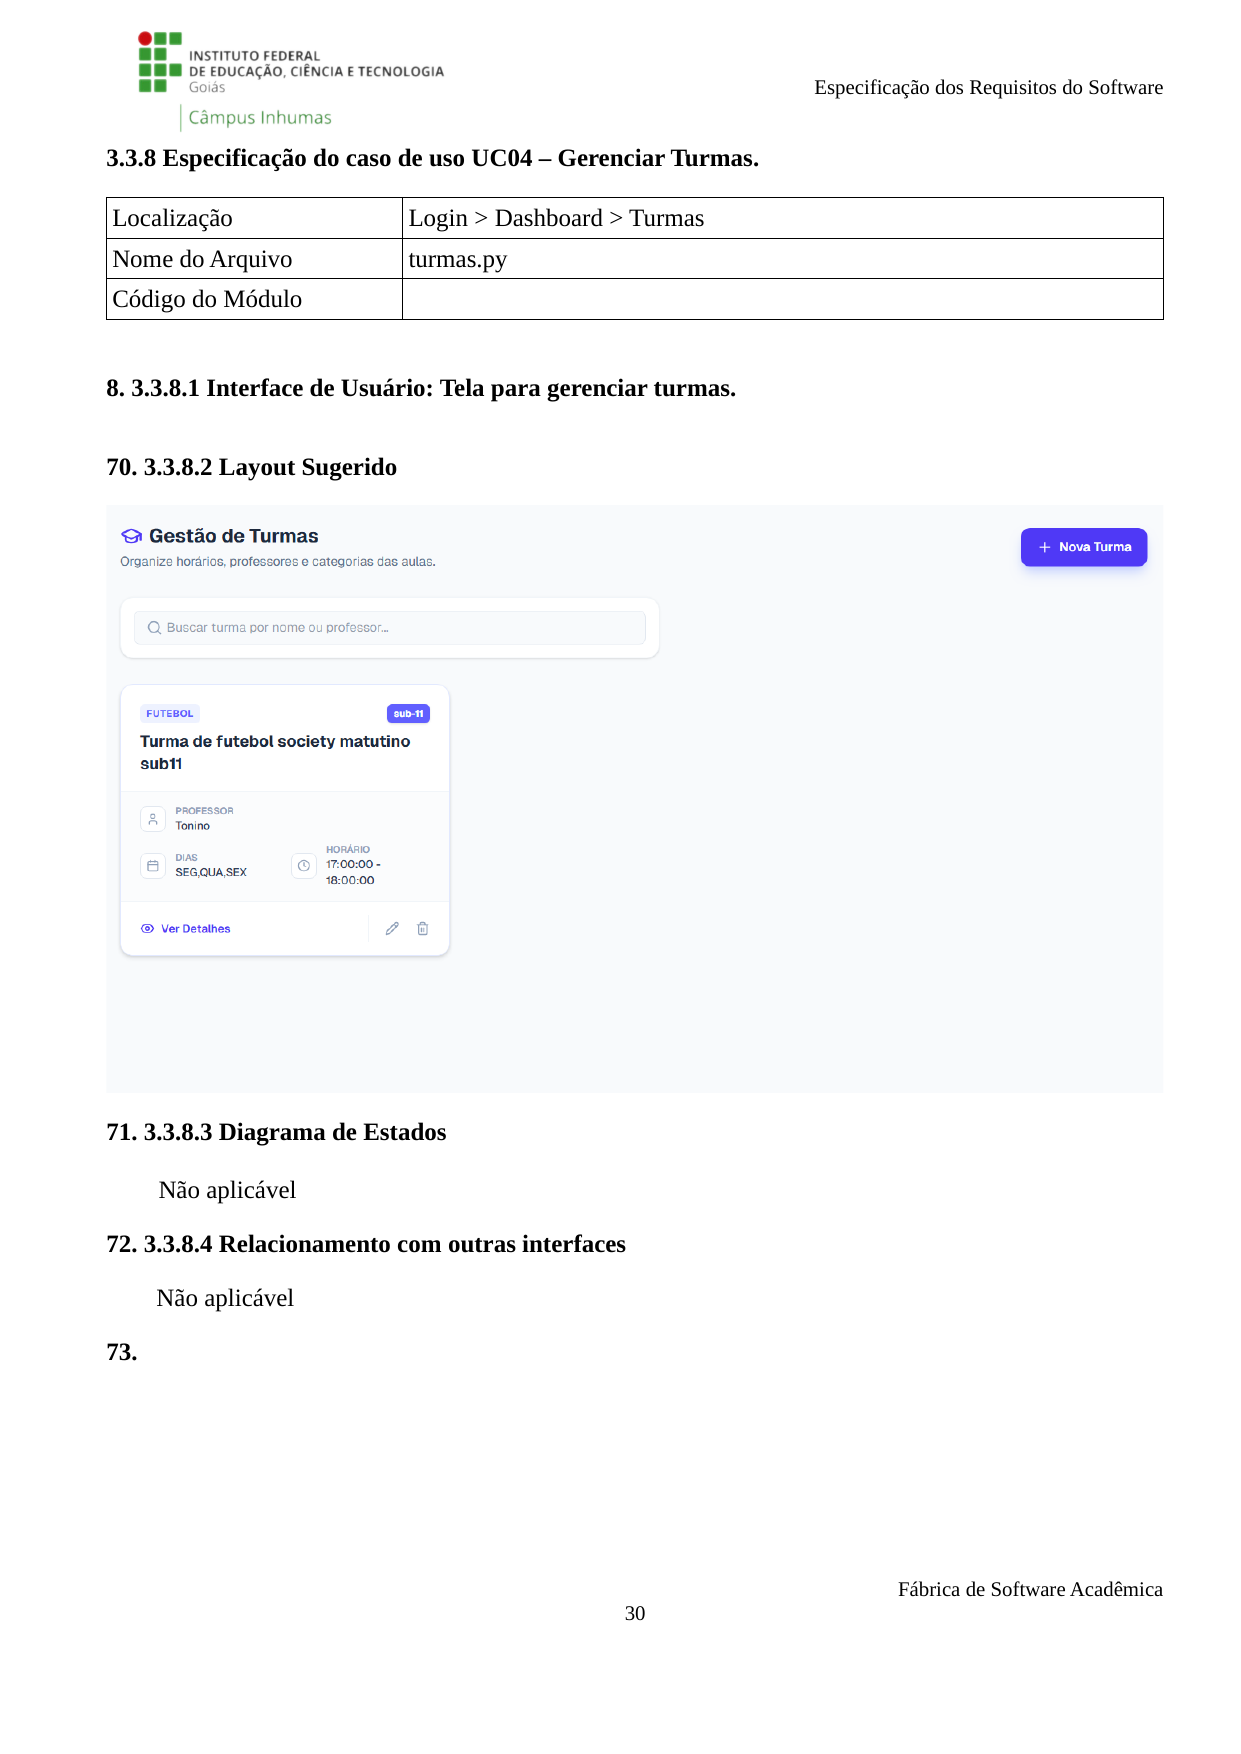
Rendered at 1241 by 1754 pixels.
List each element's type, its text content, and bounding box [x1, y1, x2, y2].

table_cell [403, 279, 1163, 319]
list 3.3.8.1 Interface de Usuário: Tela para gerenciar turmas. [106, 373, 1163, 402]
text Não aplicável [106, 1171, 1163, 1204]
table_cell turmas.py [403, 239, 1163, 278]
text Não aplicável [106, 1283, 1163, 1312]
table_header Localização [107, 198, 402, 238]
list 3.3.8.2 Layout Sugerido [106, 452, 1163, 481]
table_header Login > Dashboard > Turmas [403, 198, 1163, 238]
table_cell Nome do Arquivo [107, 239, 402, 278]
list 3.3.8.3 Diagrama de Estados [106, 1117, 1163, 1146]
table_cell Código do Módulo [107, 279, 402, 319]
subtitle 3.3.8 Especificação do caso de uso UC04 – Gerenciar Turmas. [106, 143, 1163, 172]
list 3.3.8.4 Relacionamento com outras interfaces [106, 1229, 1163, 1258]
